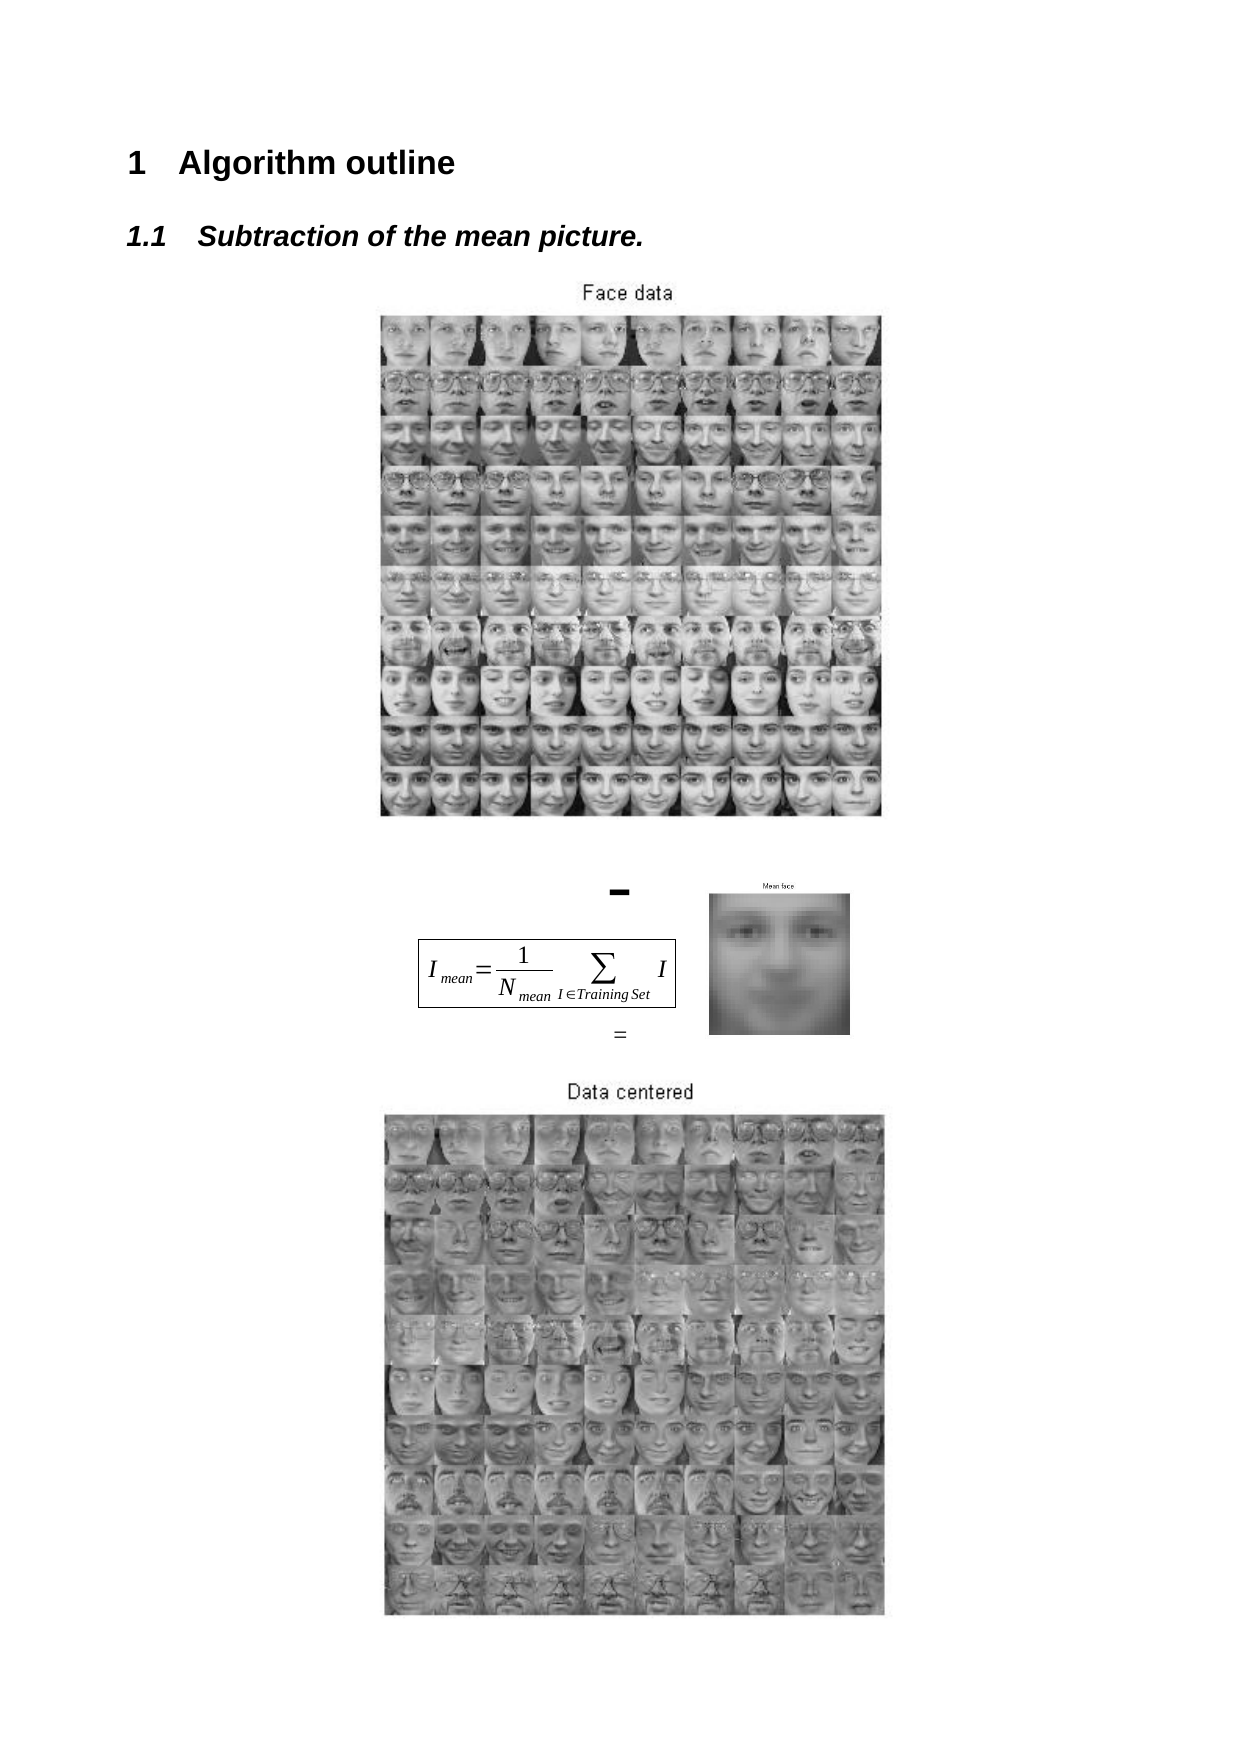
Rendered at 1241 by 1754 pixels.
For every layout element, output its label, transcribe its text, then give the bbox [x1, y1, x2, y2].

subtitle Subtraction of the mean picture. [118, 219, 1122, 253]
text = [118, 1020, 682, 1048]
picture [330, 1068, 938, 1640]
text [876, 1020, 1122, 1048]
picture [327, 269, 934, 840]
text - [118, 265, 1122, 926]
subtitle Algorithm outline [118, 143, 1122, 182]
picture [729, 882, 830, 1053]
